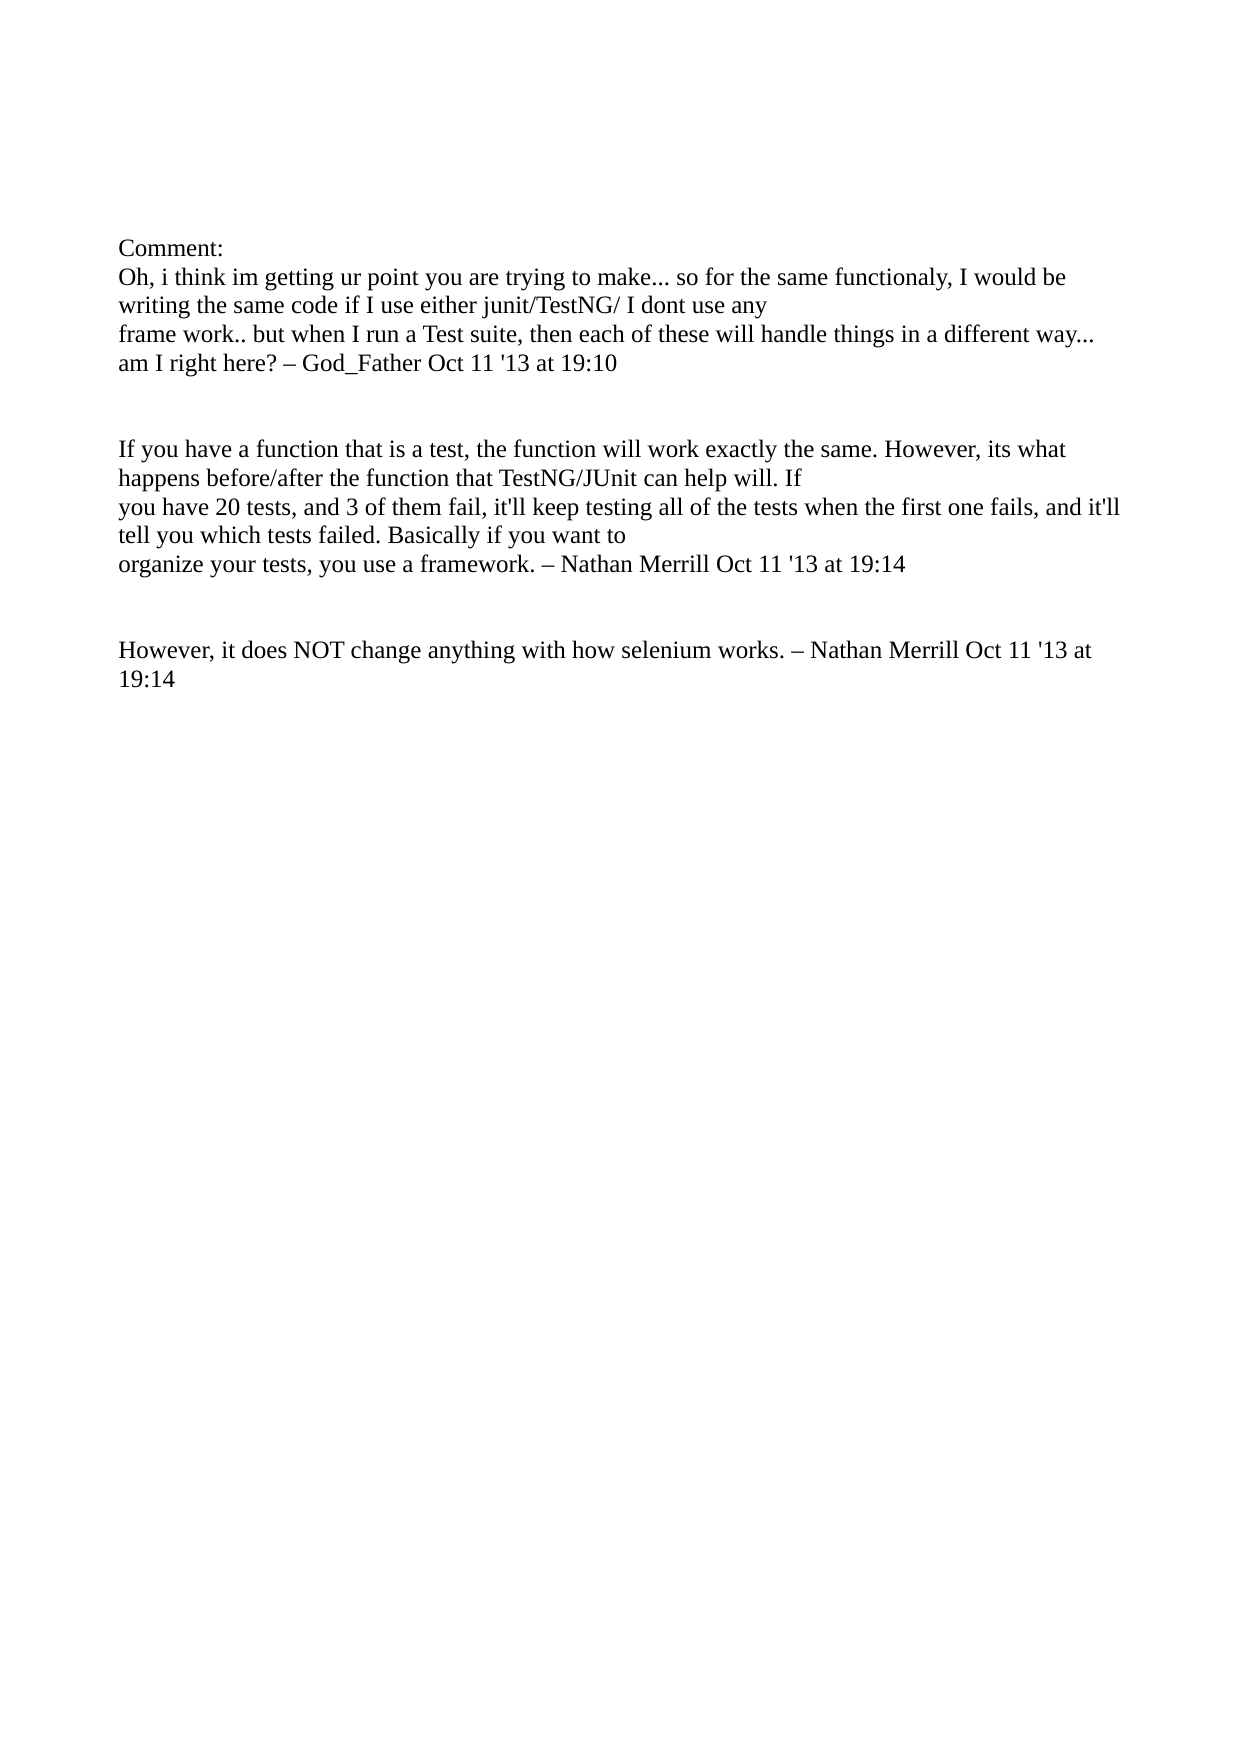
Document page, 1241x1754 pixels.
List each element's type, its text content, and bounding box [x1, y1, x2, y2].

text you have 20 tests, and 3 of them fail, it'll keep testing all of the tests when the first one fails, and it'll tell you which tests failed. Basically if you want to [118, 492, 1122, 549]
text If you have a function that is a test, the function will work exactly the same. However, its what happens before/after the function that TestNG/JUnit can help will. If [118, 434, 1122, 492]
text Comment: [118, 233, 1122, 262]
text Oh, i think im getting ur point you are trying to make... so for the same functionaly, I would be writing the same code if I use either junit/TestNG/ I dont use any [118, 262, 1122, 319]
text frame work.. but when I run a Test suite, then each of these will handle things in a different way... am I right here? – God_Father Oct 11 '13 at 19:10 [118, 319, 1122, 377]
text However, it does NOT change anything with how selenium works. – Nathan Merrill Oct 11 '13 at 19:14 [118, 636, 1122, 693]
text organize your tests, you use a framework. – Nathan Merrill Oct 11 '13 at 19:14 [118, 549, 1122, 578]
